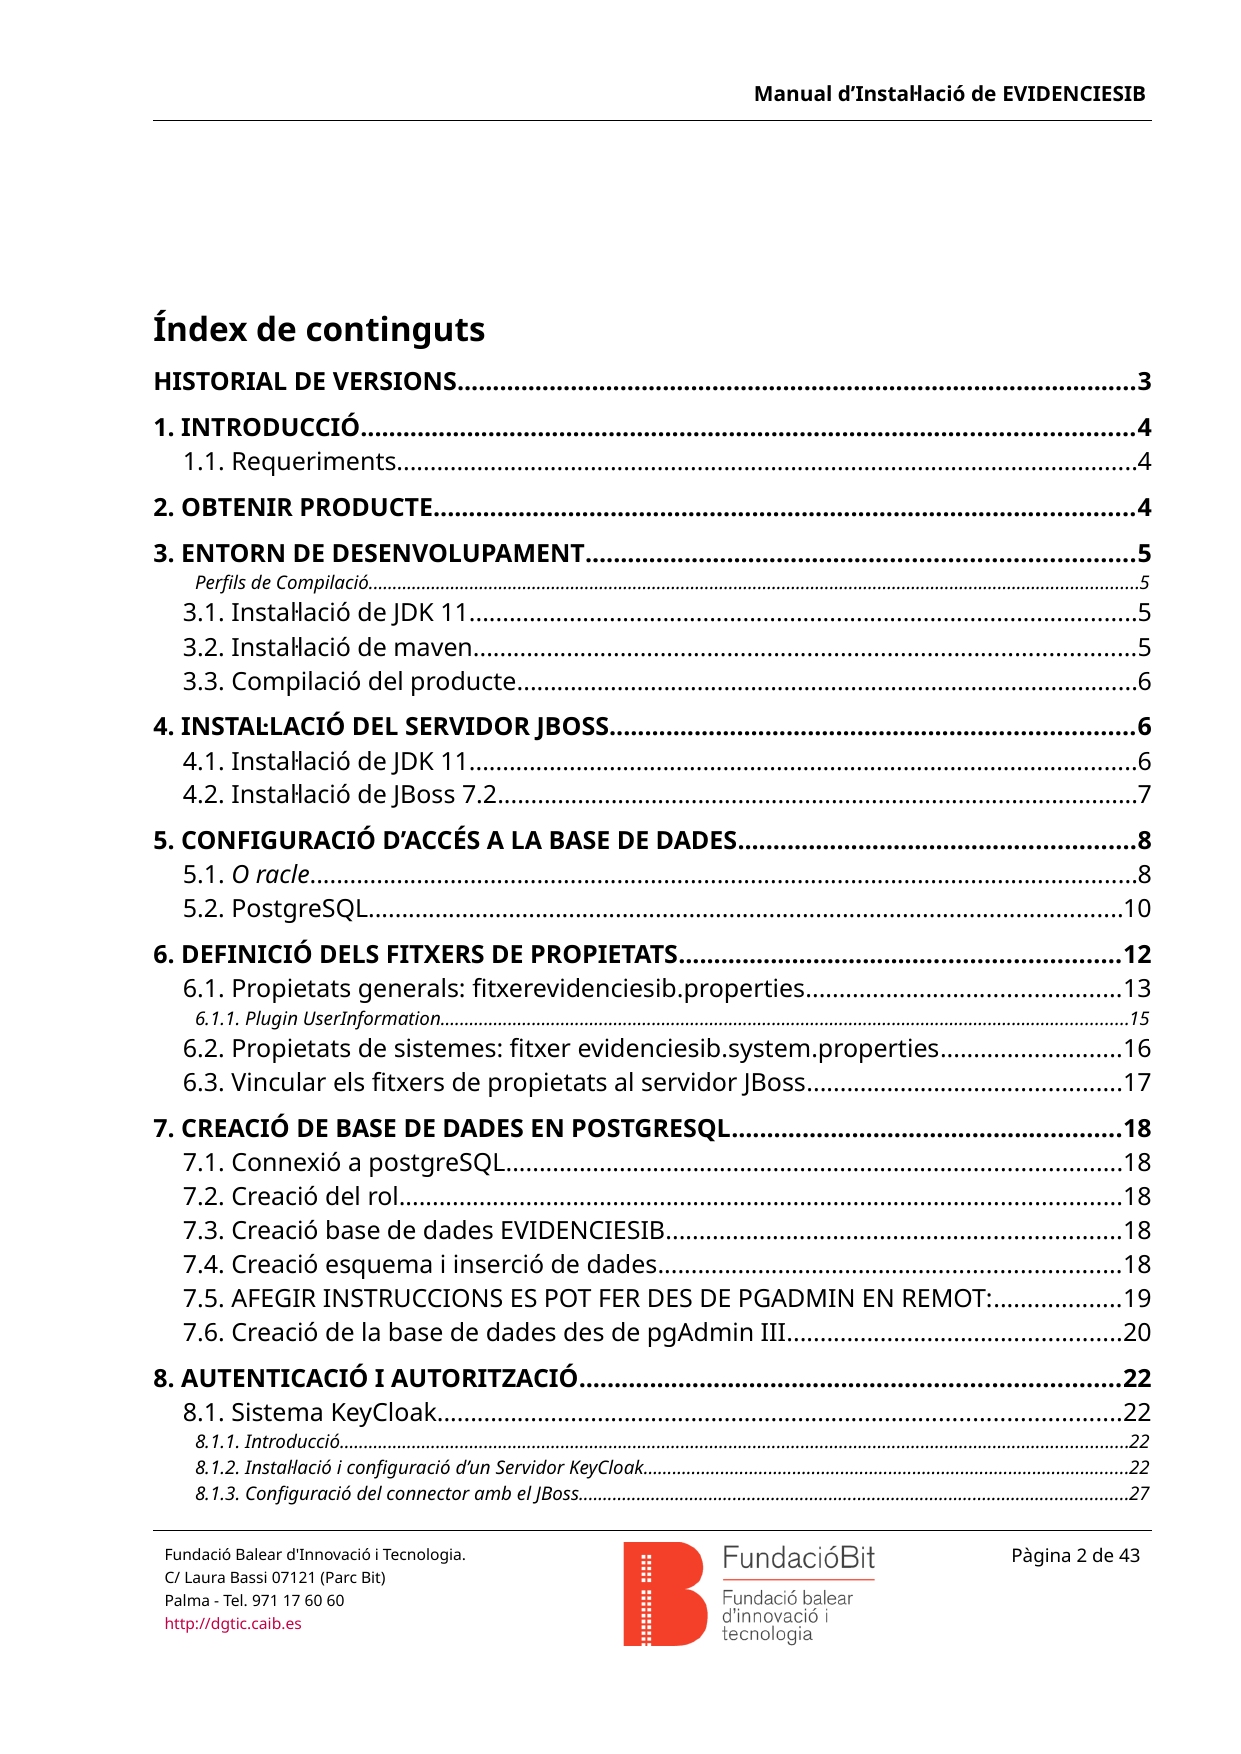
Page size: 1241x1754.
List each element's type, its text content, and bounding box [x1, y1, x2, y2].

subtitle Índex de continguts [153, 306, 1152, 352]
text 7. Creació de Base de dades en PostgreSQL 18 [153, 1111, 1152, 1144]
text 7.5. AFEGIR INSTRUCCIONS ES POT FER DES DE PGADMIN EN REMOT: 19 [183, 1281, 1152, 1315]
text 7.1. Connexió a postgreSQL 18 [183, 1144, 1152, 1179]
text 1.1. Requeriments 4 [183, 444, 1152, 478]
text Perfils de Compilació 5 [195, 569, 1152, 595]
text 3. Entorn de desenvolupament 5 [153, 536, 1152, 569]
text 2. Obtenir producte 4 [153, 490, 1152, 524]
text 5.1. O racle 8 [183, 857, 1152, 891]
text 4.1. Instal·lació de JDK 11 6 [183, 743, 1152, 777]
text 6.3. Vincular els fitxers de propietats al servidor JBoss 17 [183, 1065, 1152, 1099]
text 7.2. Creació del rol 18 [183, 1179, 1152, 1213]
text 4. Instal·lació del Servidor JBOSS 6 [153, 709, 1152, 743]
text 7.3. Creació base de dades EVIDENCIESIB 18 [183, 1213, 1152, 1247]
text 3.2. Instal·lació de maven 5 [183, 629, 1152, 663]
text 5. Configuració d’accés a la Base de Dades 8 [153, 823, 1152, 857]
text Historial de versions 3 [153, 364, 1152, 398]
text 8. Autenticació i Autorització 22 [153, 1361, 1152, 1395]
text 7.6. Creació de la base de dades des de pgAdmin III 20 [183, 1315, 1152, 1349]
text 6.1. Propietats generals: fitxerevidenciesib.properties 13 [183, 971, 1152, 1005]
text 6.2. Propietats de sistemes: fitxer evidenciesib.system.properties 16 [183, 1031, 1152, 1065]
text 4.2. Instal·lació de JBoss 7.2 7 [183, 777, 1152, 811]
text 6. Definició dels fitxers de propietats 12 [153, 937, 1152, 971]
text 8.1. Sistema KeyCloak 22 [183, 1395, 1152, 1429]
text 3.3. Compilació del producte 6 [183, 663, 1152, 697]
text 7.4. Creació esquema i inserció de dades 18 [183, 1247, 1152, 1281]
text 3.1. Instal·lació de JDK 11 5 [183, 595, 1152, 629]
text 8.1.3. Configuració del connector amb el JBoss 27 [195, 1480, 1152, 1505]
text 6.1.1. Plugin UserInformation 15 [195, 1005, 1152, 1031]
text 8.1.2. Instal·lació i configuració d’un Servidor KeyCloak 22 [195, 1454, 1152, 1480]
text 5.2. PostgreSQL 10 [183, 891, 1152, 925]
picture [623, 1542, 875, 1646]
text 8.1.1. Introducció 22 [195, 1429, 1152, 1454]
text 1. Introducció 4 [153, 410, 1152, 444]
